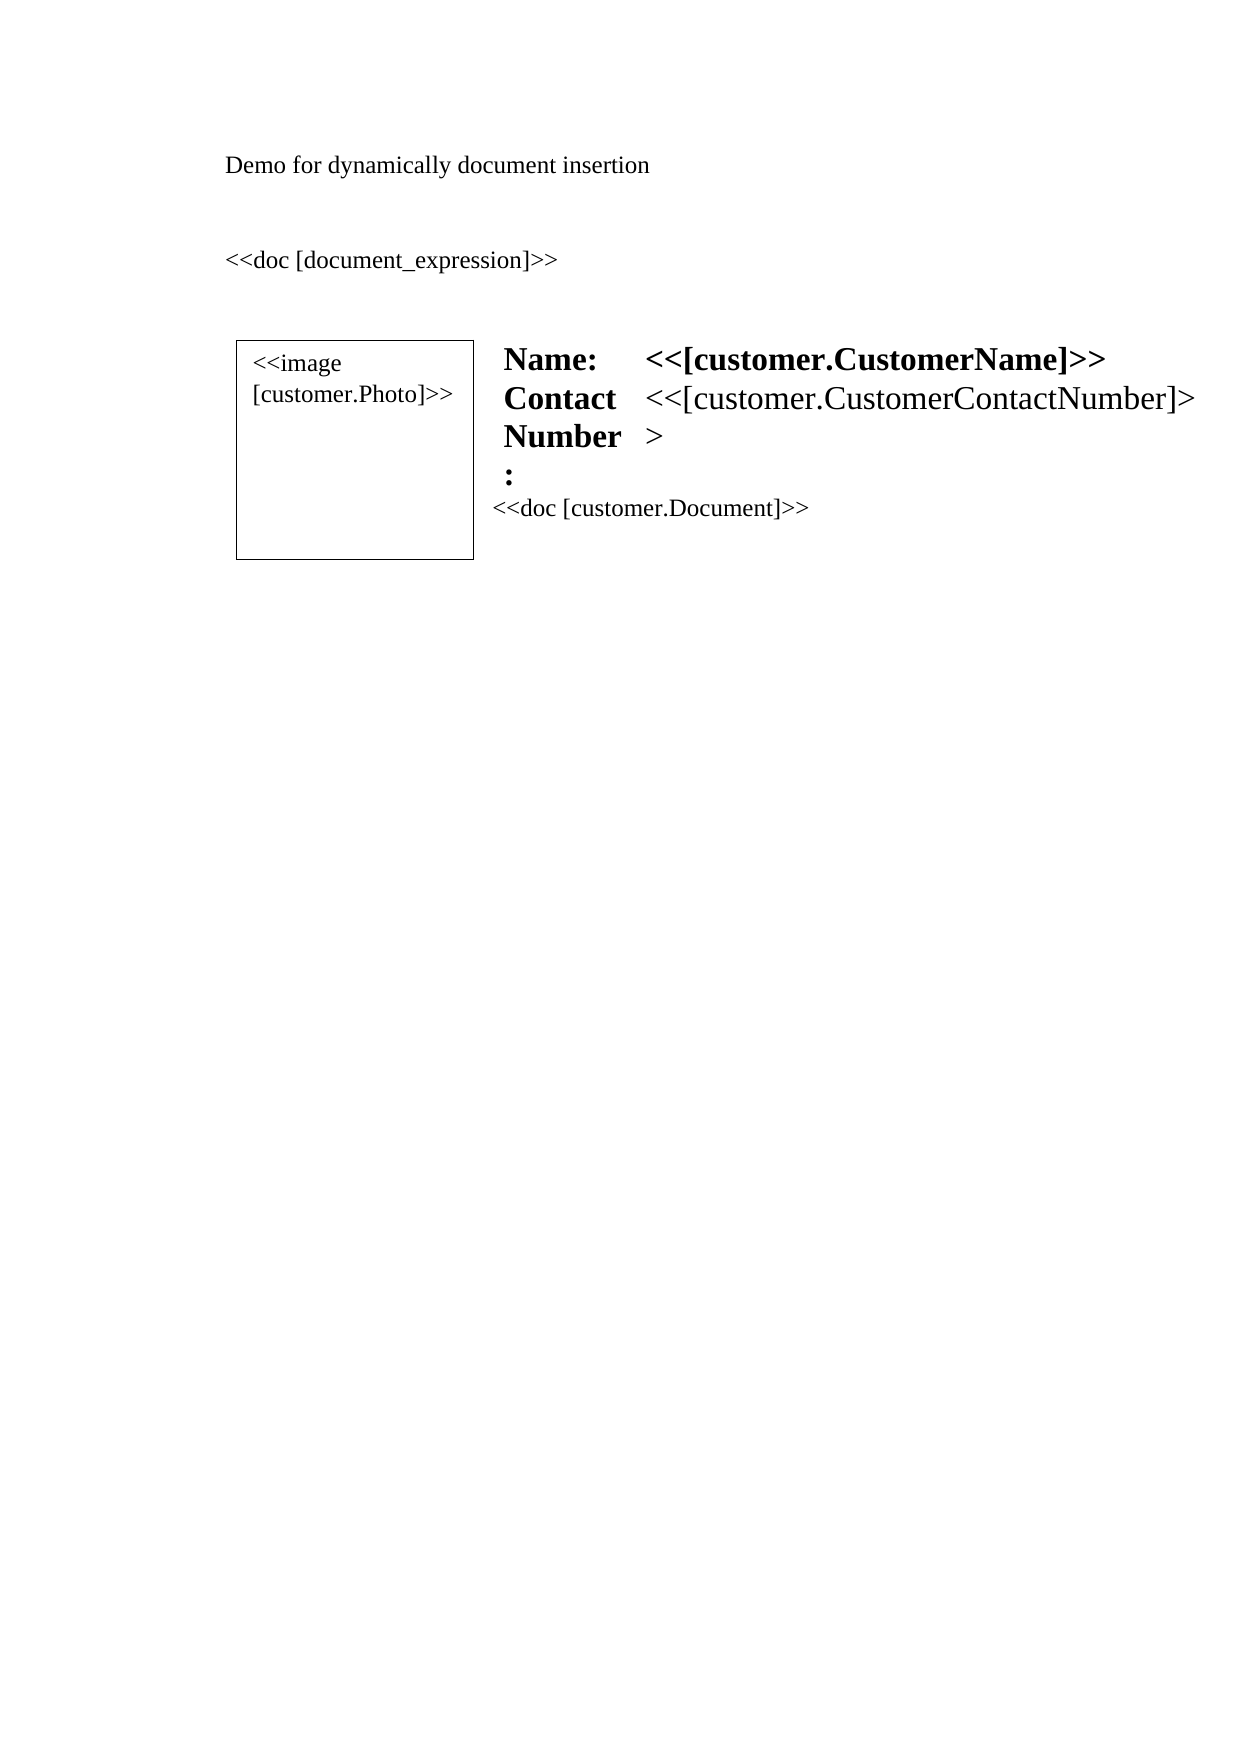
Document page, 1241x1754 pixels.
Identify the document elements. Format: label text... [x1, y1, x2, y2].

table_cell Contact Number: [492, 378, 633, 493]
text <<doc [document_expression]>> [225, 245, 1090, 273]
table_header [474, 340, 481, 560]
text Demo for dynamically document insertion [225, 150, 1090, 179]
table_header <<[customer.CustomerName]>> [634, 340, 1211, 378]
table_header <<doc [customer.Document]>> [481, 340, 1222, 560]
table_header Name: [492, 340, 633, 378]
table_cell <<[customer.CustomerContactNumber]>> [634, 378, 1211, 493]
table_header [225, 340, 236, 560]
table_header [237, 341, 473, 559]
